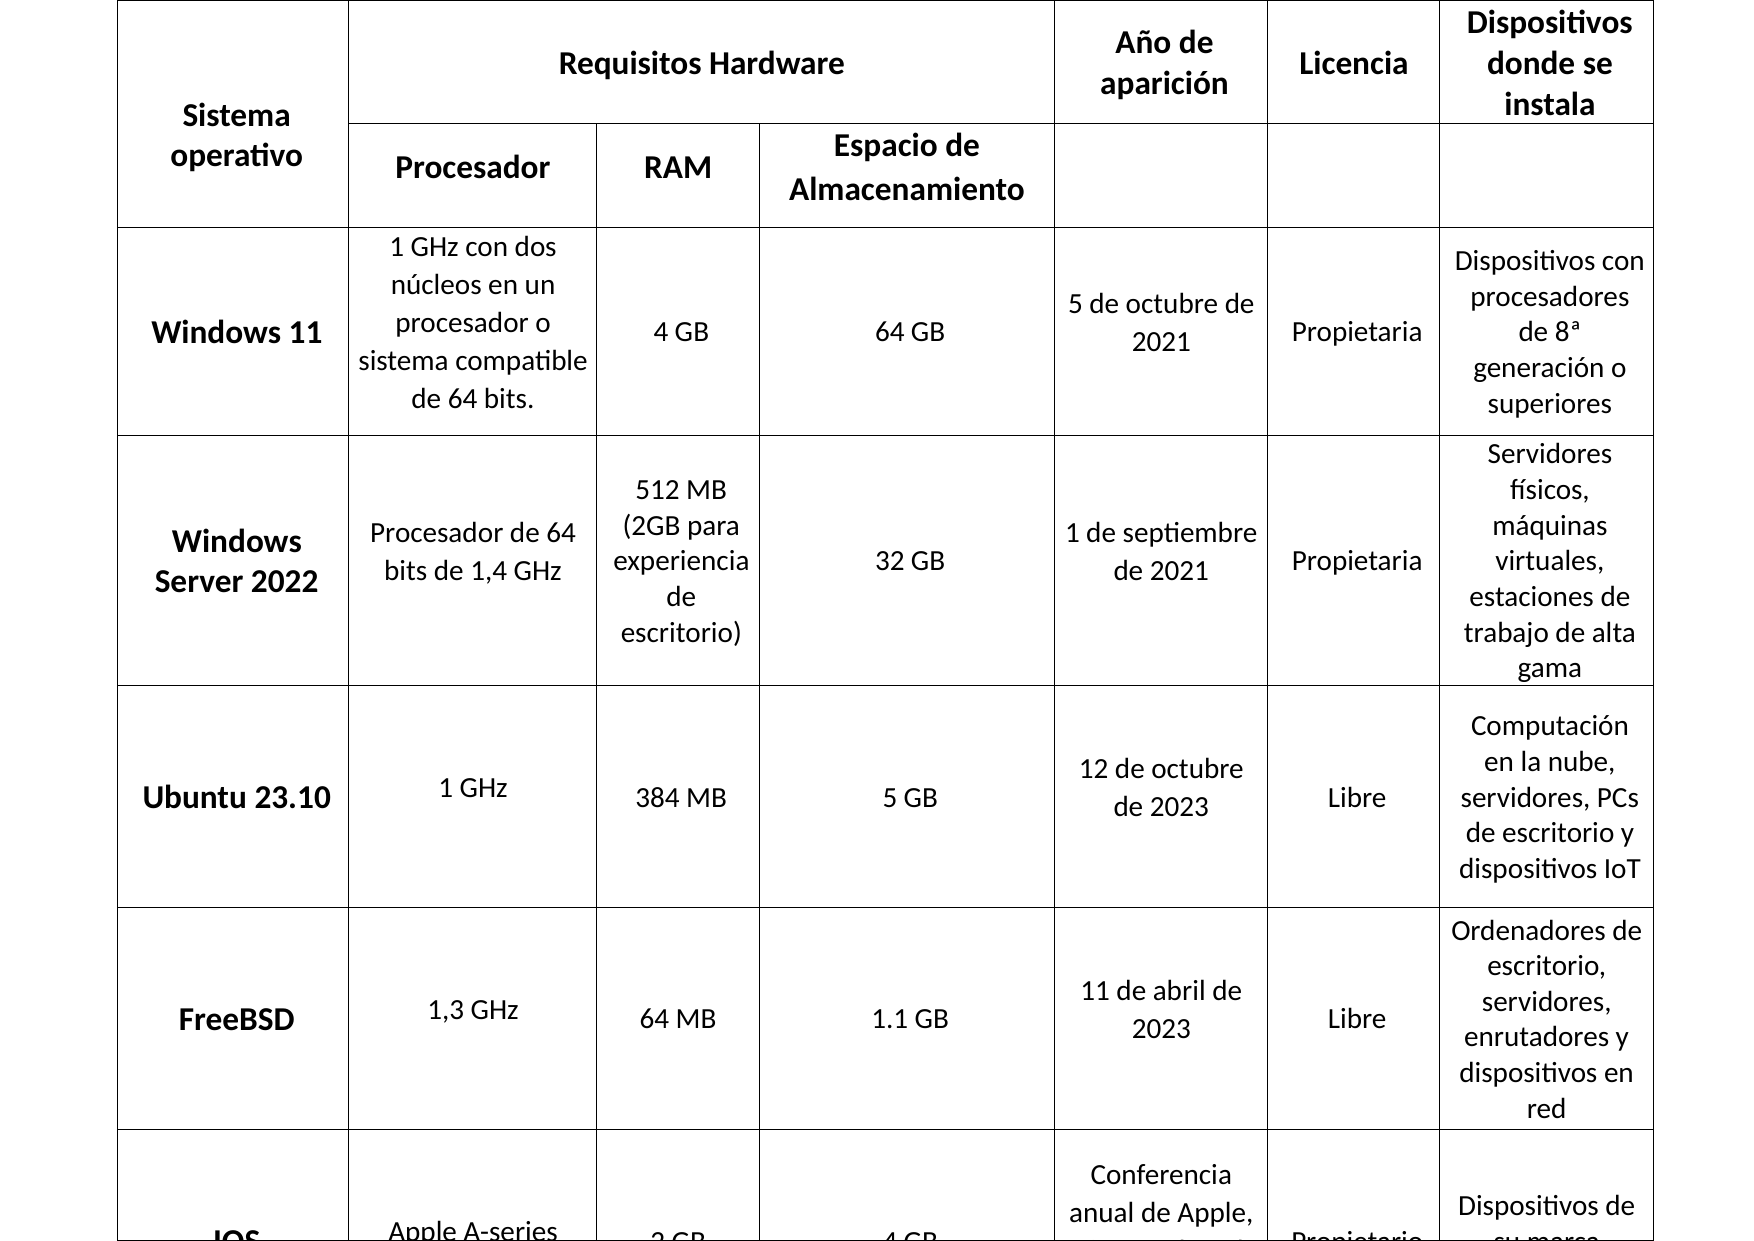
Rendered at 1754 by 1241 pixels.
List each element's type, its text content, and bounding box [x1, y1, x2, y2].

table_cell 4 GB [597, 228, 759, 434]
table_cell Libre [1268, 686, 1439, 907]
table_cell Windows Server 2022 [118, 436, 348, 685]
table_cell 1.1 GB [760, 908, 1054, 1129]
table_cell 32 GB [760, 436, 1054, 685]
table_cell 2 GB [597, 1130, 759, 1240]
table_cell Conferencia anual de Apple, primera el 29 de junio de 2007 [1055, 1130, 1267, 1240]
table_header Requisitos Hardware [349, 1, 1054, 123]
table_cell 64 MB [597, 908, 759, 1129]
table_cell Procesador de 64 bits de 1,4 GHz [349, 436, 596, 685]
table_cell 12 de octubre de 2023 [1055, 686, 1267, 907]
table_cell Libre [1268, 908, 1439, 1129]
table_cell Apple A-series [349, 1130, 596, 1240]
table_cell 512 MB (2GB para experiencia de escritorio) [597, 436, 759, 685]
table_cell 4 GB [760, 1130, 1054, 1240]
table_cell IOS [226, 1234, 238, 1240]
table_cell 1 de septiembre de 2021 [1055, 436, 1267, 685]
table_cell 1 GHz con dos núcleos en un procesador o sistema compatible de 64 bits. [349, 228, 596, 434]
table_cell [1440, 124, 1653, 227]
table_cell RAM [597, 124, 759, 227]
table_cell Windows 11 [118, 228, 348, 434]
table_cell Espacio de Almacenamiento [760, 124, 1054, 227]
table_cell IOS [118, 1130, 348, 1240]
table_cell 1,3 GHz [349, 908, 596, 1129]
table_cell Procesador [349, 124, 596, 227]
table_cell Dispositivos con procesadores de 8ª generación o superiores [1440, 228, 1653, 434]
table_cell Servidores físicos, máquinas virtuales, estaciones de trabajo de alta gama [1440, 436, 1653, 685]
table_cell 5 de octubre de 2021 [1055, 228, 1267, 434]
table_cell Ubuntu 23.10 [118, 686, 348, 907]
table_header Licencia [1268, 1, 1439, 123]
table_cell Propietaria [1268, 228, 1439, 434]
table_cell [1268, 124, 1439, 227]
table_header Sistema operativo [118, 1, 348, 227]
table_cell FreeBSD [118, 908, 348, 1129]
table_header Año de aparición [1055, 1, 1267, 123]
table_cell Ordenadores de escritorio, servidores, enrutadores y dispositivos en red [1440, 908, 1653, 1129]
table_cell 11 de abril de 2023 [1055, 908, 1267, 1129]
table_cell 64 GB [760, 228, 1054, 434]
table_cell 1 GHz [349, 686, 596, 907]
table_cell Dispositivos de su marca (Apple) [1440, 1130, 1653, 1240]
table_header Dispositivos donde se instala [1440, 1, 1653, 123]
table_cell Propietario [1268, 1130, 1439, 1240]
table_cell [1055, 124, 1267, 227]
table_cell 384 MB [597, 686, 759, 907]
table_cell Computación en la nube, servidores, PCs de escritorio y dispositivos IoT [1440, 686, 1653, 907]
table_cell 5 GB [760, 686, 1054, 907]
table_cell Propietaria [1268, 436, 1439, 685]
